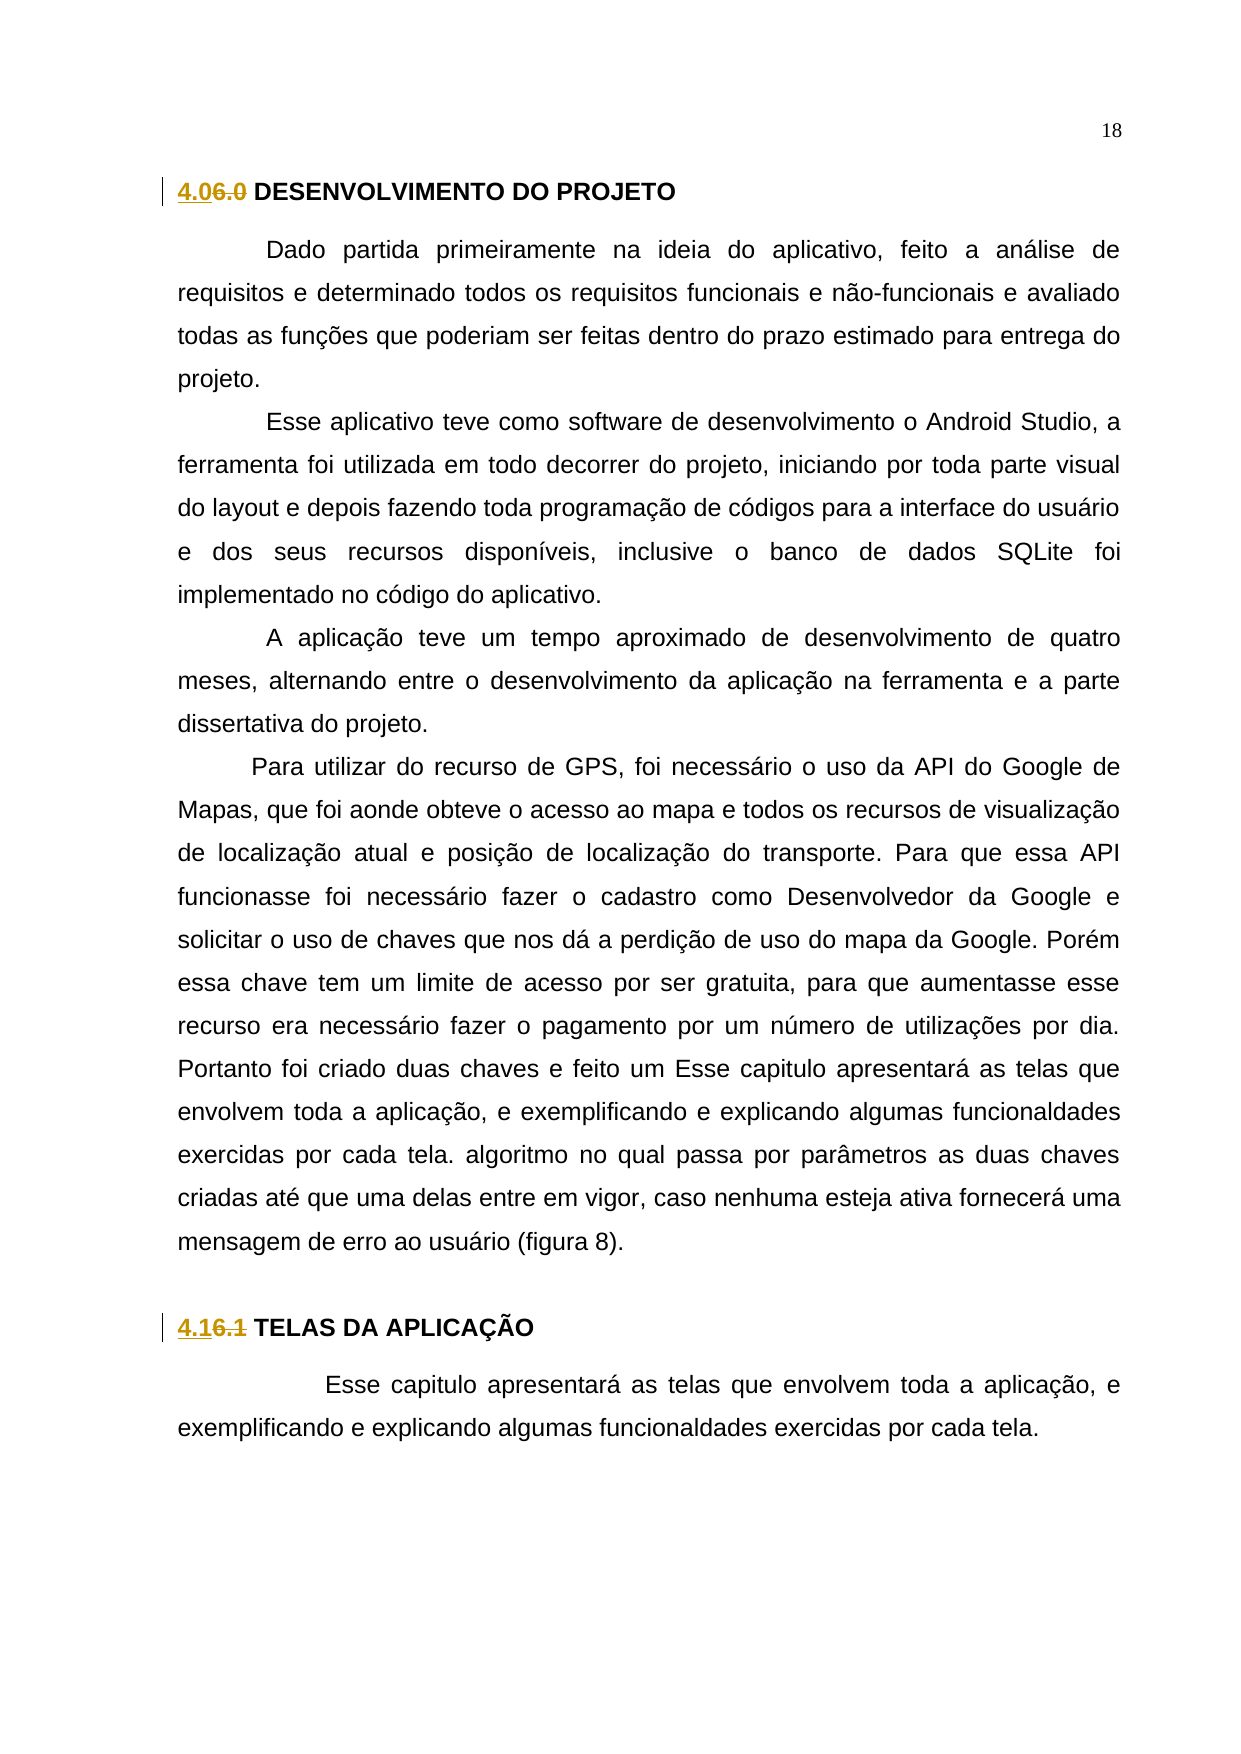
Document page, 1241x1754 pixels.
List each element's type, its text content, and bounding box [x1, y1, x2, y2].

subtitle 4.1 TELAS DA APLICAÇÃO [177, 1313, 1122, 1342]
subtitle 4.0 DESENVOLVIMENTO DO PROJETO [177, 177, 1122, 206]
text Esse capitulo apresentará as telas que envolvem toda a aplicação, e exemplificando e explicando algumas funcionaldades exercidas por cada tela. [177, 1370, 1122, 1442]
text Dado partida primeiramente na ideia do aplicativo, feito a análise de requisitos e determinado todos os requisitos funcionais e não-funcionais e avaliado todas as funções que poderiam ser feitas dentro do prazo estimado para entrega do projeto. [177, 235, 1122, 393]
text A aplicação teve um tempo aproximado de desenvolvimento de quatro meses, alternando entre o desenvolvimento da aplicação na ferramenta e a parte dissertativa do projeto. [177, 623, 1122, 738]
text Esse aplicativo teve como software de desenvolvimento o Android Studio, a ferramenta foi utilizada em todo decorrer do projeto, iniciando por toda parte visual do layout e depois fazendo toda programação de códigos para a interface do usuário e dos seus recursos disponíveis, inclusive o banco de dados SQLite foi implementado no código do aplicativo. [177, 407, 1122, 608]
text Para utilizar do recurso de GPS, foi necessário o uso da API do Google de Mapas, que foi aonde obteve o acesso ao mapa e todos os recursos de visualização de localização atual e posição de localização do transporte. Para que essa API funcionasse foi necessário fazer o cadastro como Desenvolvedor da Google e solicitar o uso de chaves que nos dá a perdição de uso do mapa da Google. Porém essa chave tem um limite de acesso por ser gratuita, para que aumentasse esse recurso era necessário fazer o pagamento por um número de utilizações por dia. Portanto foi criado duas chaves e feito um Esse capitulo apresentará as telas que envolvem toda a aplicação, e exemplificando e explicando algumas funcionaldades exercidas por cada tela. algoritmo no qual passa por parâmetros as duas chaves criadas até que uma delas entre em vigor, caso nenhuma esteja ativa fornecerá uma mensagem de erro ao usuário (figura 8). [177, 752, 1122, 1255]
